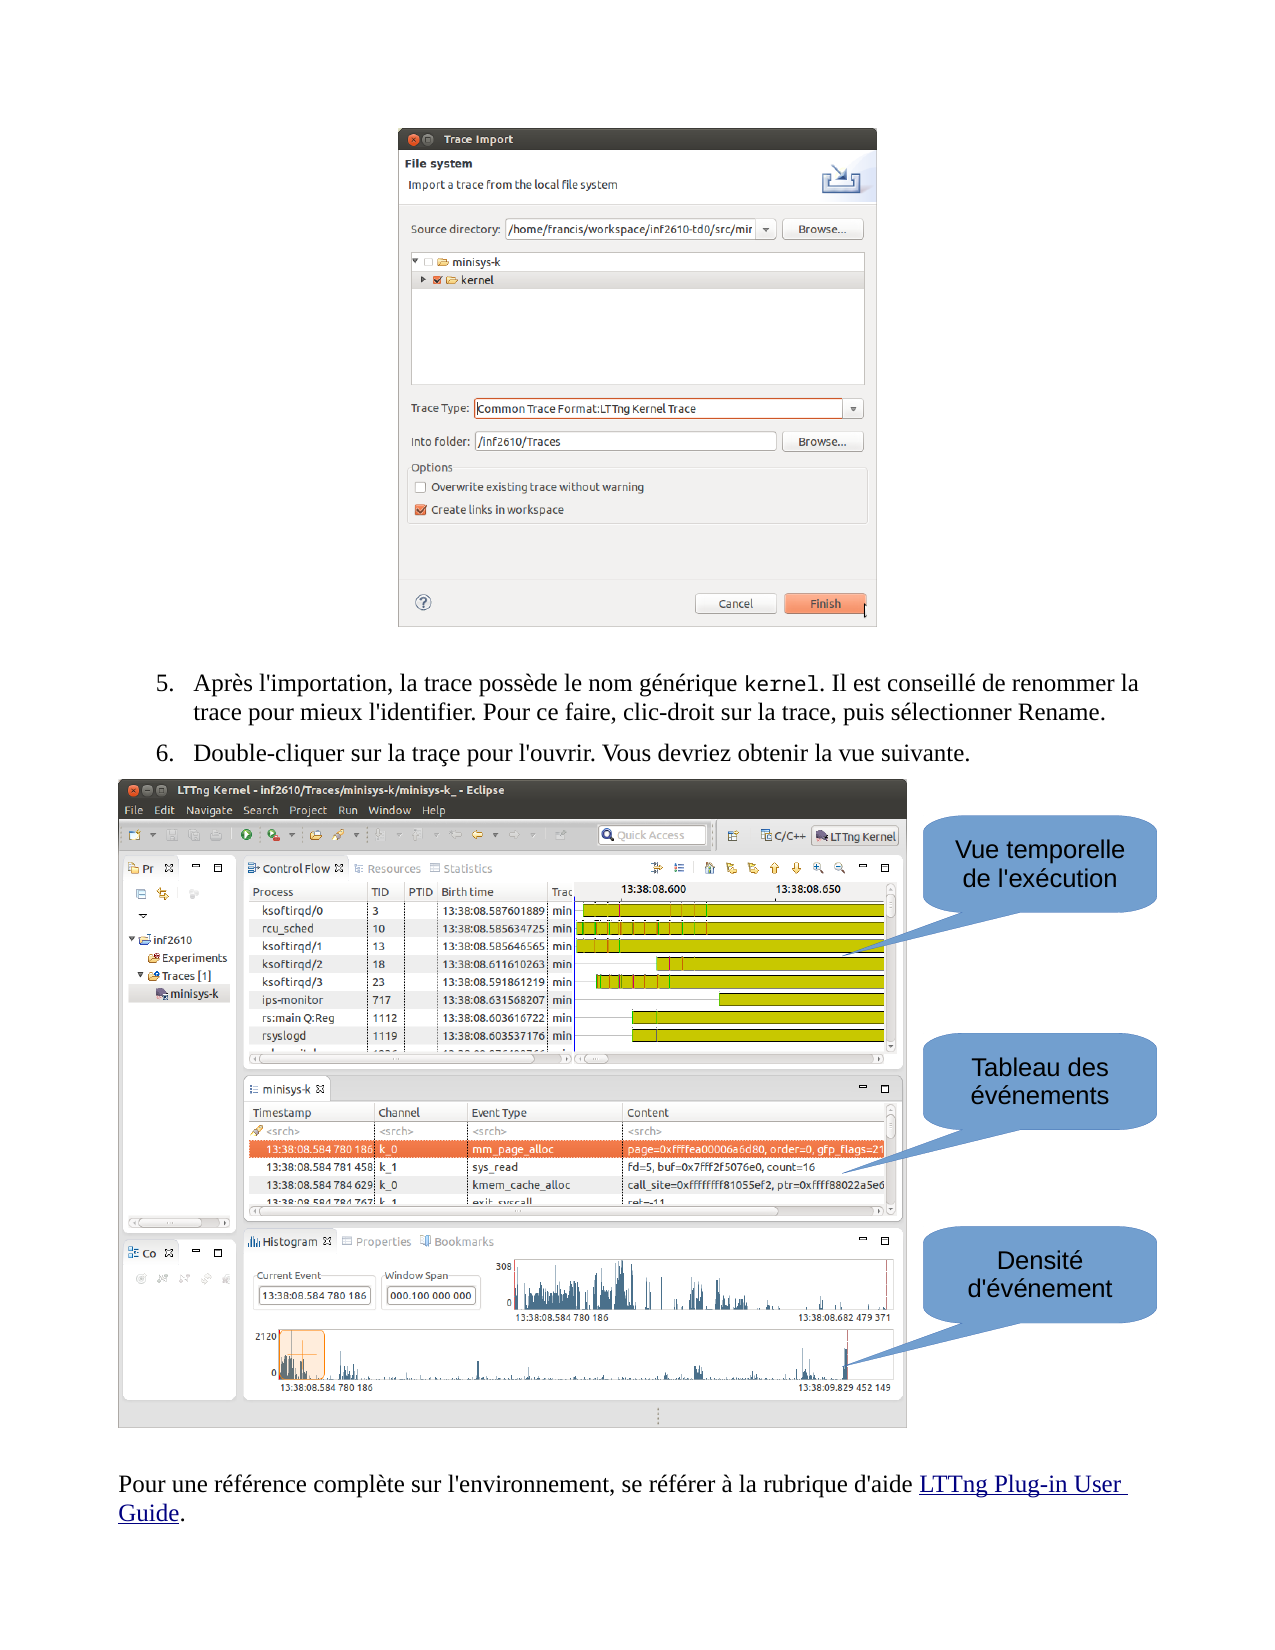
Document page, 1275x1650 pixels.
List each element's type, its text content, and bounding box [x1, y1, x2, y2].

text Pour une référence complète sur l'environnement, se référer à la rubrique d'aide LTTng Plug-in User Guide. [118, 1469, 1157, 1526]
list Après l'importation, la trace possède le nom générique kernel. Il est conseillé de renommer la trace pour mieux l'identifier. Pour ce faire, clic-droit sur la trace, puis sélectionner Rename. [156, 668, 1157, 726]
list Double-cliquer sur la traçe pour l'ouvrir. Vous devriez obtenir la vue suivante. [156, 738, 1157, 767]
picture [398, 128, 877, 627]
